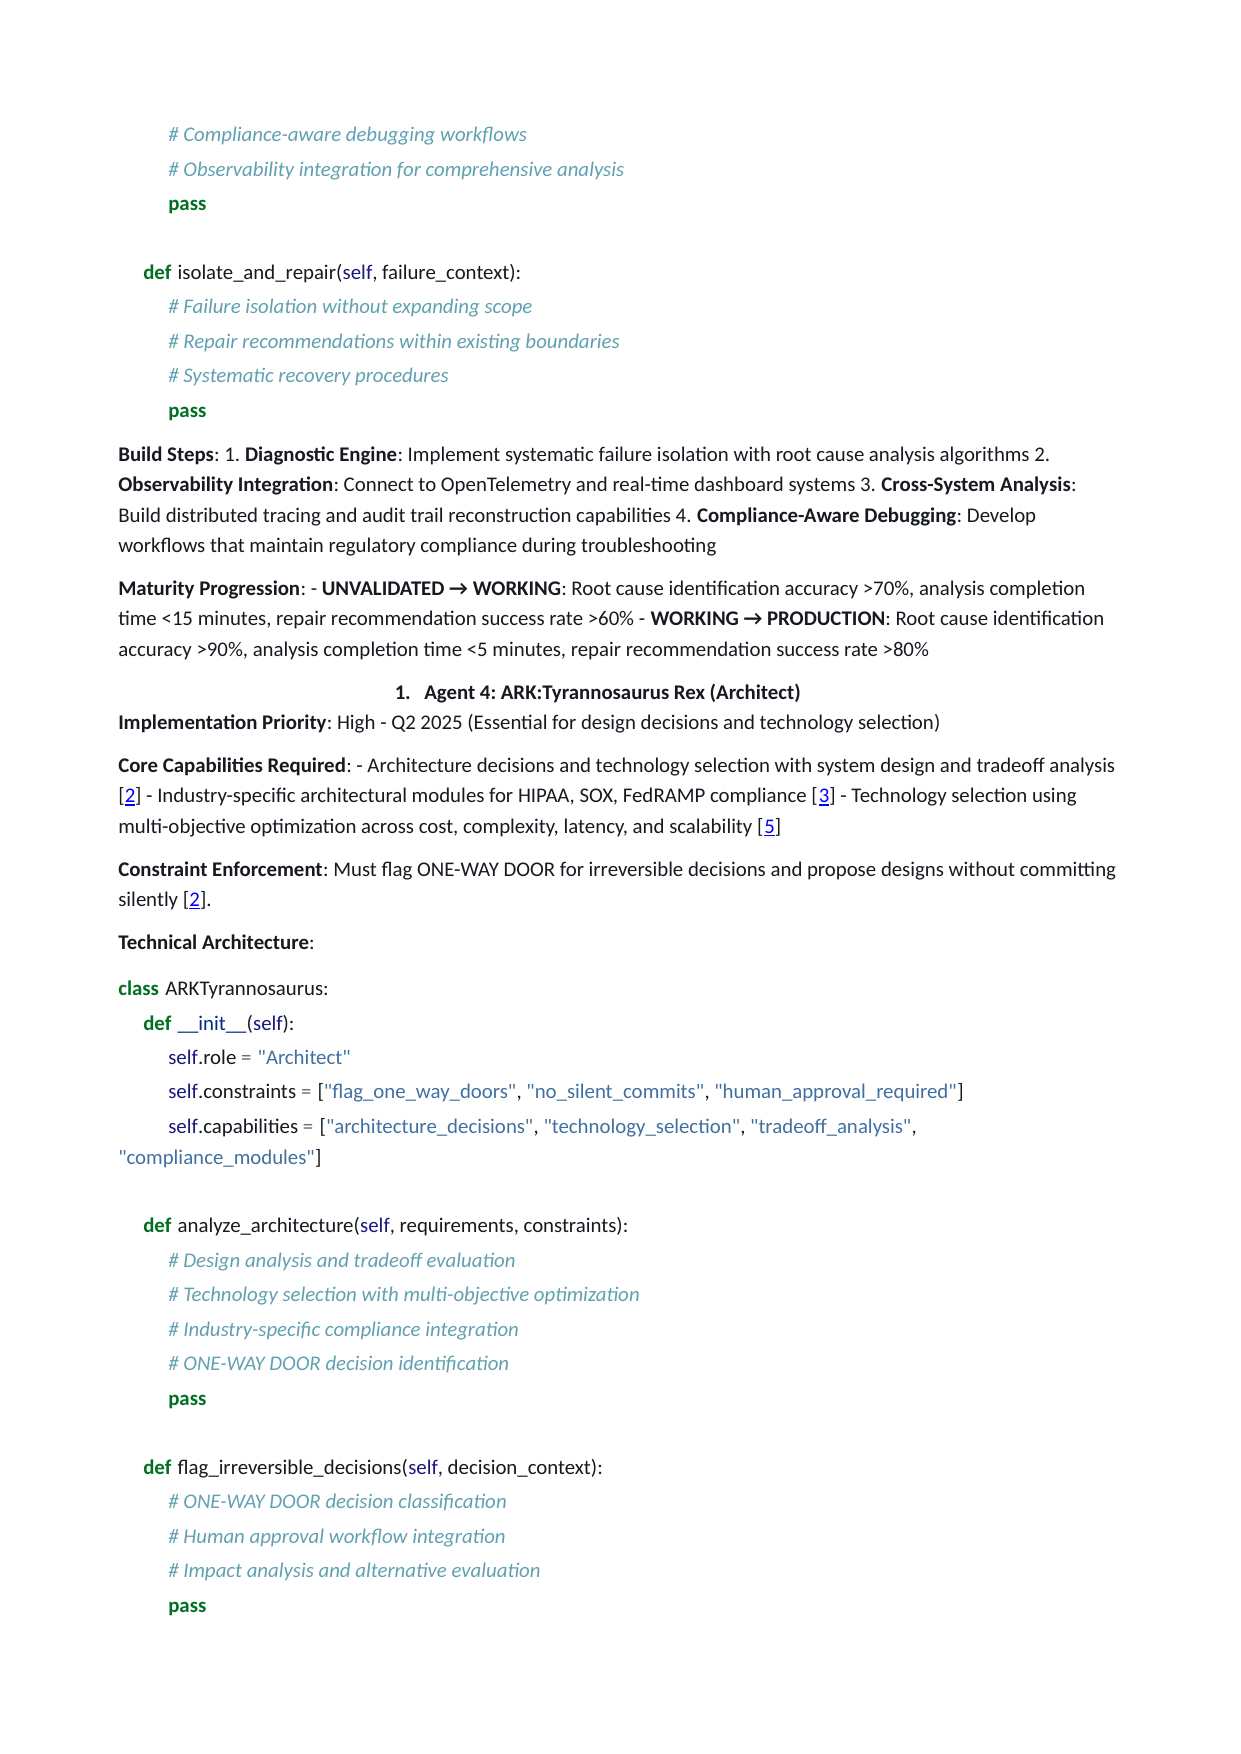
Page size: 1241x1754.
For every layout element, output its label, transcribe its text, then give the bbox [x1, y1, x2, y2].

text Build Steps: 1. Diagnostic Engine: Implement systematic failure isolation with root cause analysis algorithms 2. Observability Integration: Connect to OpenTelemetry and real-time dashboard systems 3. Cross-System Analysis: Build distributed tracing and audit trail reconstruction capabilities 4. Compliance-Aware Debugging: Develop workflows that maintain regulatory compliance during troubleshooting [118, 441, 1122, 558]
text Technical Architecture: [118, 929, 1122, 955]
text class ARKTyrannosaurus: def __init__(self): self.role = "Architect" self.constraints = ["flag_one_way_doors", "no_silent_commits", "human_approval_required"] self.capabilities = ["architecture_decisions", "technology_selection", "tradeoff_analysis", "compliance_modules"] def analyze_architecture(self, requirements, constraints): # Design analysis and tradeoff evaluation # Technology selection with multi-objective optimization # Industry-specific compliance integration # ONE-WAY DOOR decision identification pass def flag_irreversible_decisions(self, decision_context): # ONE-WAY DOOR decision classification # Human approval workflow integration # Impact analysis and alternative evaluation pass [118, 972, 1122, 1617]
text # Compliance-aware debugging workflows # Observability integration for comprehensive analysis pass def isolate_and_repair(self, failure_context): # Failure isolation without expanding scope # Repair recommendations within existing boundaries # Systematic recovery procedures pass [118, 118, 1122, 423]
text Implementation Priority: High - Q2 2025 (Essential for design decisions and technology selection) [118, 709, 1122, 735]
text Maturity Progression: - UNVALIDATED → WORKING: Root cause identification accuracy >70%, analysis completion time <15 minutes, repair recommendation success rate >60% - WORKING → PRODUCTION: Root cause identification accuracy >90%, analysis completion time <5 minutes, repair recommendation success rate >80% [118, 575, 1122, 661]
text Core Capabilities Required: - Architecture decisions and technology selection with system design and tradeoff analysis [2] - Industry-specific architectural modules for HIPAA, SOX, FedRAMP compliance [3] - Technology selection using multi-objective optimization across cost, complexity, latency, and scalability [5] [118, 752, 1122, 838]
subtitle Agent 4: ARK:Tyrannosaurus Rex (Architect) [394, 679, 1122, 704]
text Constraint Enforcement: Must flag ONE-WAY DOOR for irreversible decisions and propose designs without committing silently [2]. [118, 856, 1122, 912]
